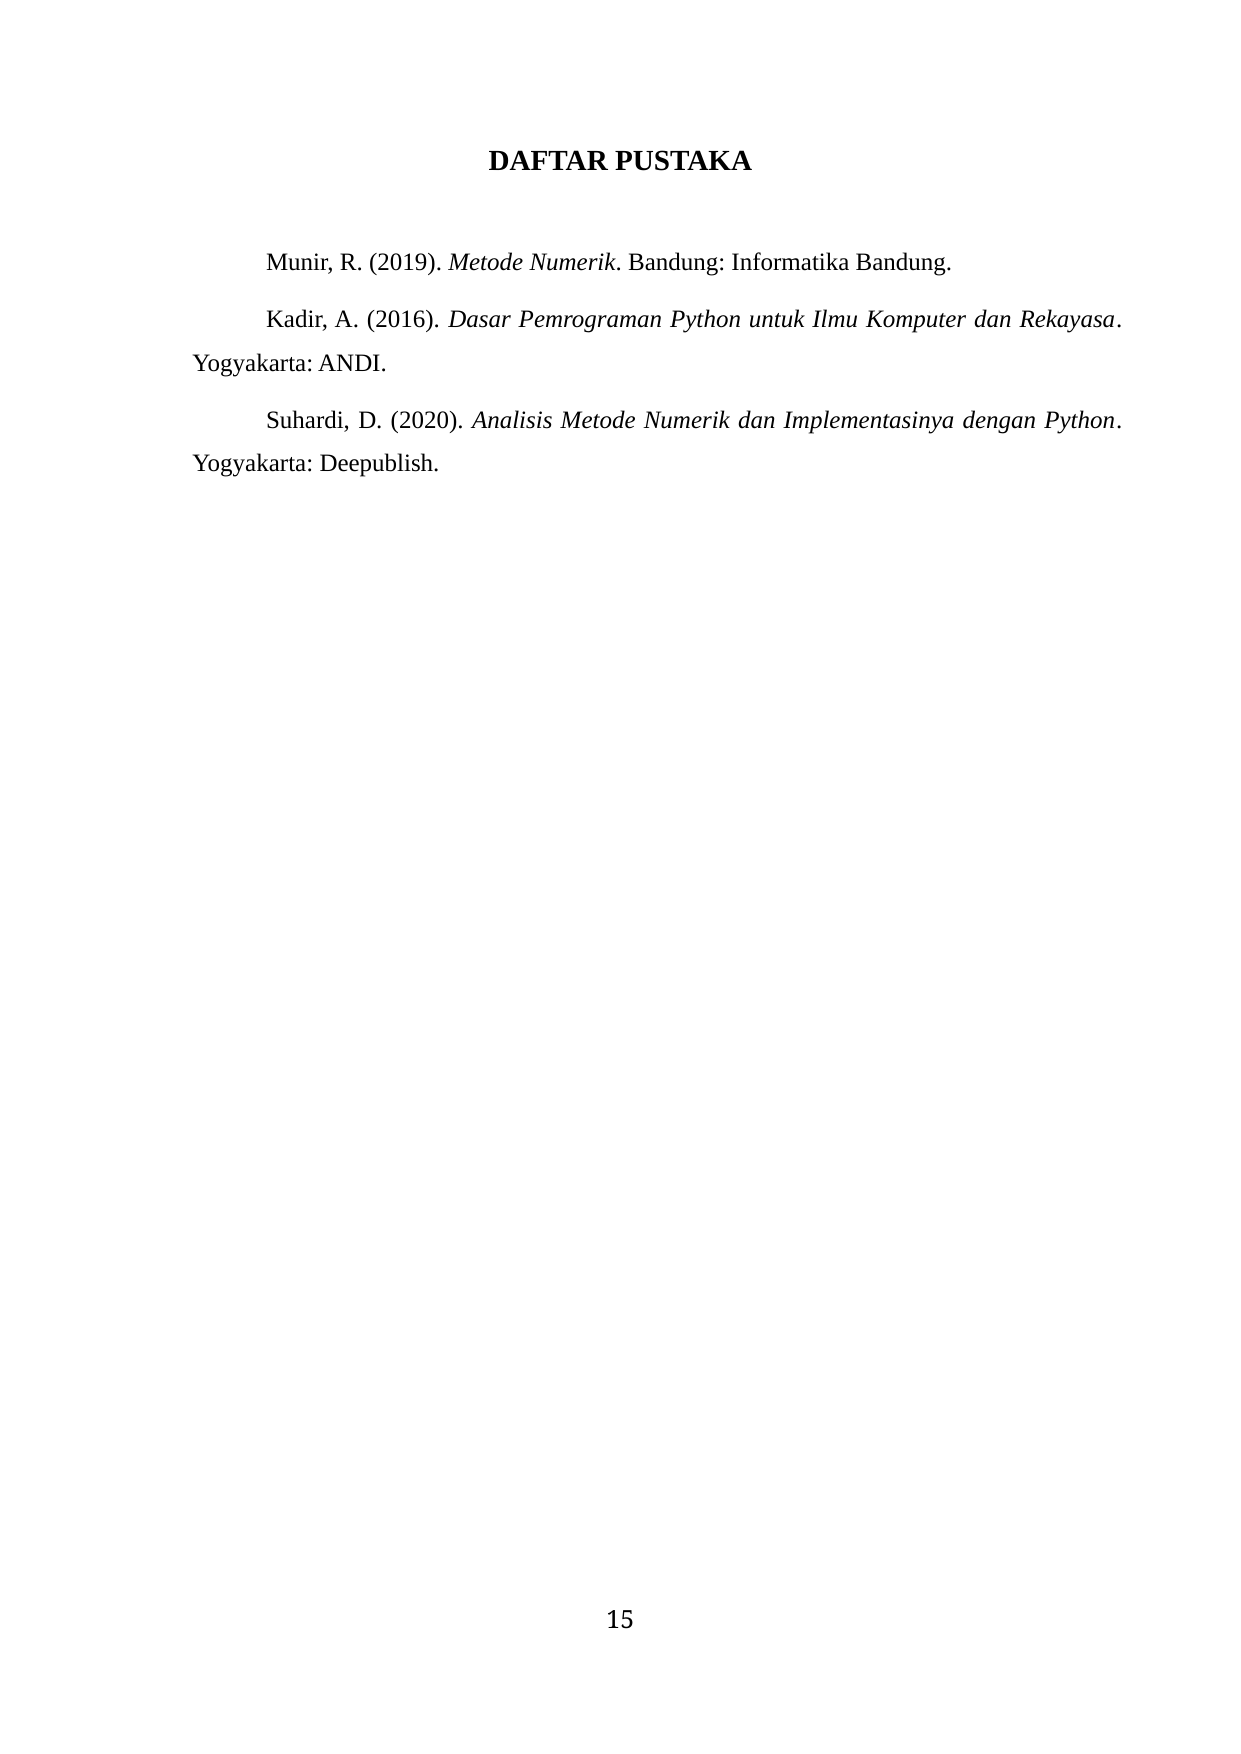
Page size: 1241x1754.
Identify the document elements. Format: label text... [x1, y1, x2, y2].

list Munir, R. (2019). Metode Numerik. Bandung: Informatika Bandung. [236, 247, 1122, 276]
list Kadir, A. (2016). Dasar Pemrograman Python untuk Ilmu Komputer dan Rekayasa. Yogyakarta: ANDI. [162, 304, 1122, 376]
list Suhardi, D. (2020). Analisis Metode Numerik dan Implementasinya dengan Python. Yogyakarta: Deepublish. [162, 405, 1122, 477]
subtitle DAFTAR PUSTAKA [118, 143, 1122, 177]
